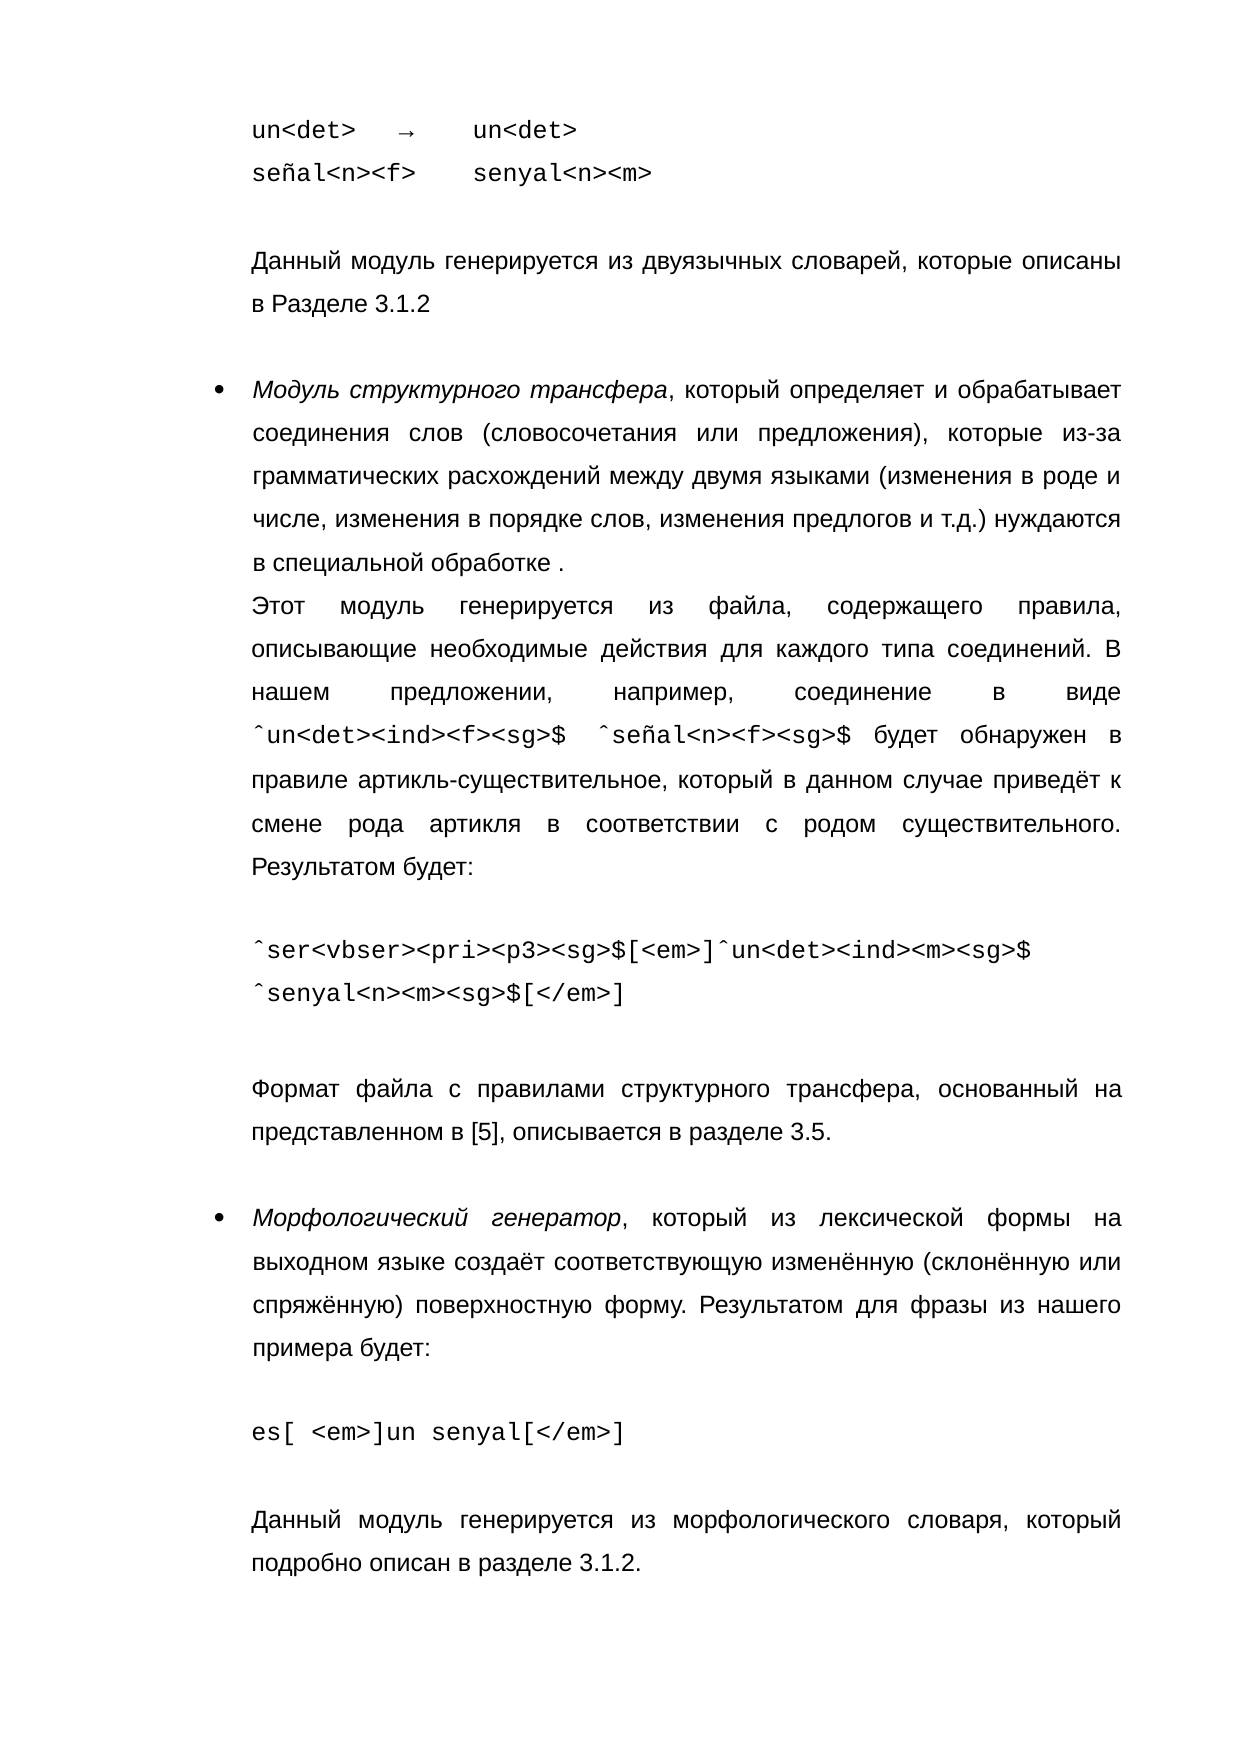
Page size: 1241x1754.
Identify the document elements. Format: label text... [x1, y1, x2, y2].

text Данный модуль генерируется из двуязычных словарей, которые описаны в Разделе 3.1.2 [251, 246, 1122, 317]
text Данный модуль генерируется из морфологического словаря, который подробно описан в разделе 3.1.2. [251, 1505, 1122, 1577]
text un<det> → un<det> señal<n><f> senyal<n><m> [251, 118, 1122, 189]
text Этот модуль генерируется из файла, содержащего правила, описывающие необходимые действия для каждого типа соединений. В нашем предложении, например, соединение в виде ˆun<det><ind><f><sg>$ ˆseñal<n><f><sg>$ будет обнаружен в правиле артикль-существительное, который в данном случае приведёт к смене рода артикля в соответствии с родом существительного. Результатом будет: [251, 591, 1122, 880]
list Морфологический генератор, который из лексической формы на выходном языке создаёт соответствующую изменённую (склонённую или спряжённую) поверхностную форму. Результатом для фразы из нашего примера будет: [215, 1203, 1122, 1362]
text ˆser<vbser><pri><p3><sg>$[<em>]ˆun<det><ind><m><sg>$ [251, 938, 1122, 966]
text es[ <em>]un senyal[</em>] [251, 1419, 1122, 1447]
text ˆsenyal<n><m><sg>$[</em>] [251, 980, 1122, 1009]
text Формат файла с правилами структурного трансфера, основанный на представленном в [5], описывается в разделе 3.5. [251, 1074, 1122, 1146]
list Модуль структурного трансфера, который определяет и обрабатывает соединения слов (словосочетания или предложения), которые из-за грамматических расхождений между двумя языками (изменения в роде и числе, изменения в порядке слов, изменения предлогов и т.д.) нуждаются в специальной обработке . [215, 375, 1122, 576]
